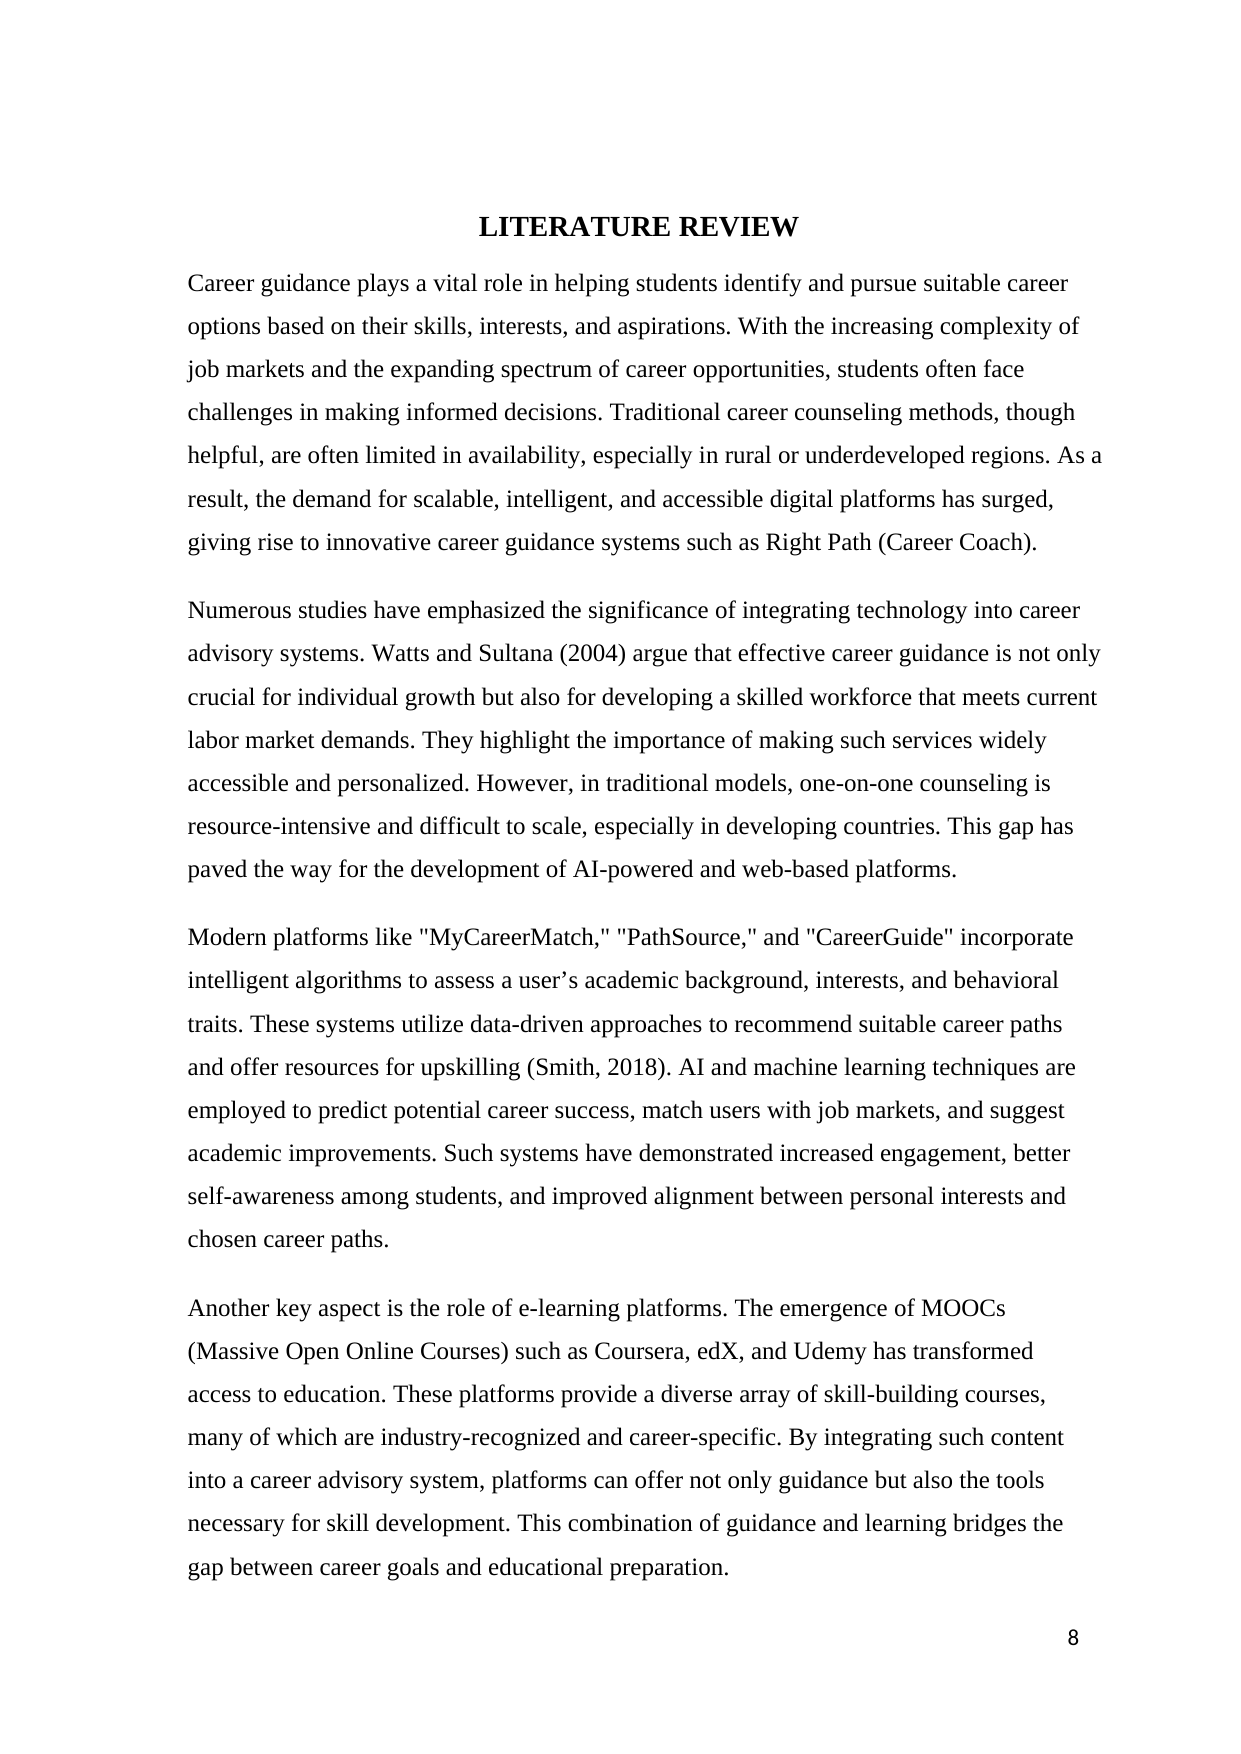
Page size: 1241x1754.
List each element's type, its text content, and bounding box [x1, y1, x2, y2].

text Modern platforms like "MyCareerMatch," "PathSource," and "CareerGuide" incorporate intelligent algorithms to assess a user’s academic background, interests, and behavioral traits. These systems utilize data-driven approaches to recommend suitable career paths and offer resources for upskilling (Smith, 2018). AI and machine learning techniques are employed to predict potential career success, match users with job markets, and suggest academic improvements. Such systems have demonstrated increased engagement, better self-awareness among students, and improved alignment between personal interests and chosen career paths. [187, 922, 1103, 1253]
subtitle LITERATURE REVIEW [175, 209, 1102, 243]
text Another key aspect is the role of e-learning platforms. The emergence of MOOCs (Massive Open Online Courses) such as Coursera, edX, and Udemy has transformed access to education. These platforms provide a diverse array of skill-building courses, many of which are industry-recognized and career-specific. By integrating such content into a career advisory system, platforms can offer not only guidance but also the tools necessary for skill development. This combination of guidance and learning bridges the gap between career goals and educational preparation. [187, 1293, 1103, 1580]
text Career guidance plays a vital role in helping students identify and pursue suitable career options based on their skills, interests, and aspirations. With the increasing complexity of job markets and the expanding spectrum of career opportunities, students often face challenges in making informed decisions. Traditional career counseling methods, though helpful, are often limited in availability, especially in rural or underdeveloped regions. As a result, the demand for scalable, intelligent, and accessible digital platforms has surged, giving rise to innovative career guidance systems such as Right Path (Career Coach). [187, 268, 1103, 556]
text Numerous studies have emphasized the significance of integrating technology into career advisory systems. Watts and Sultana (2004) argue that effective career guidance is not only crucial for individual growth but also for developing a skilled workforce that meets current labor market demands. They highlight the importance of making such services widely accessible and personalized. However, in traditional models, one-on-one counseling is resource-intensive and difficult to scale, especially in developing countries. This gap has paved the way for the development of AI-powered and web-based platforms. [187, 595, 1103, 883]
